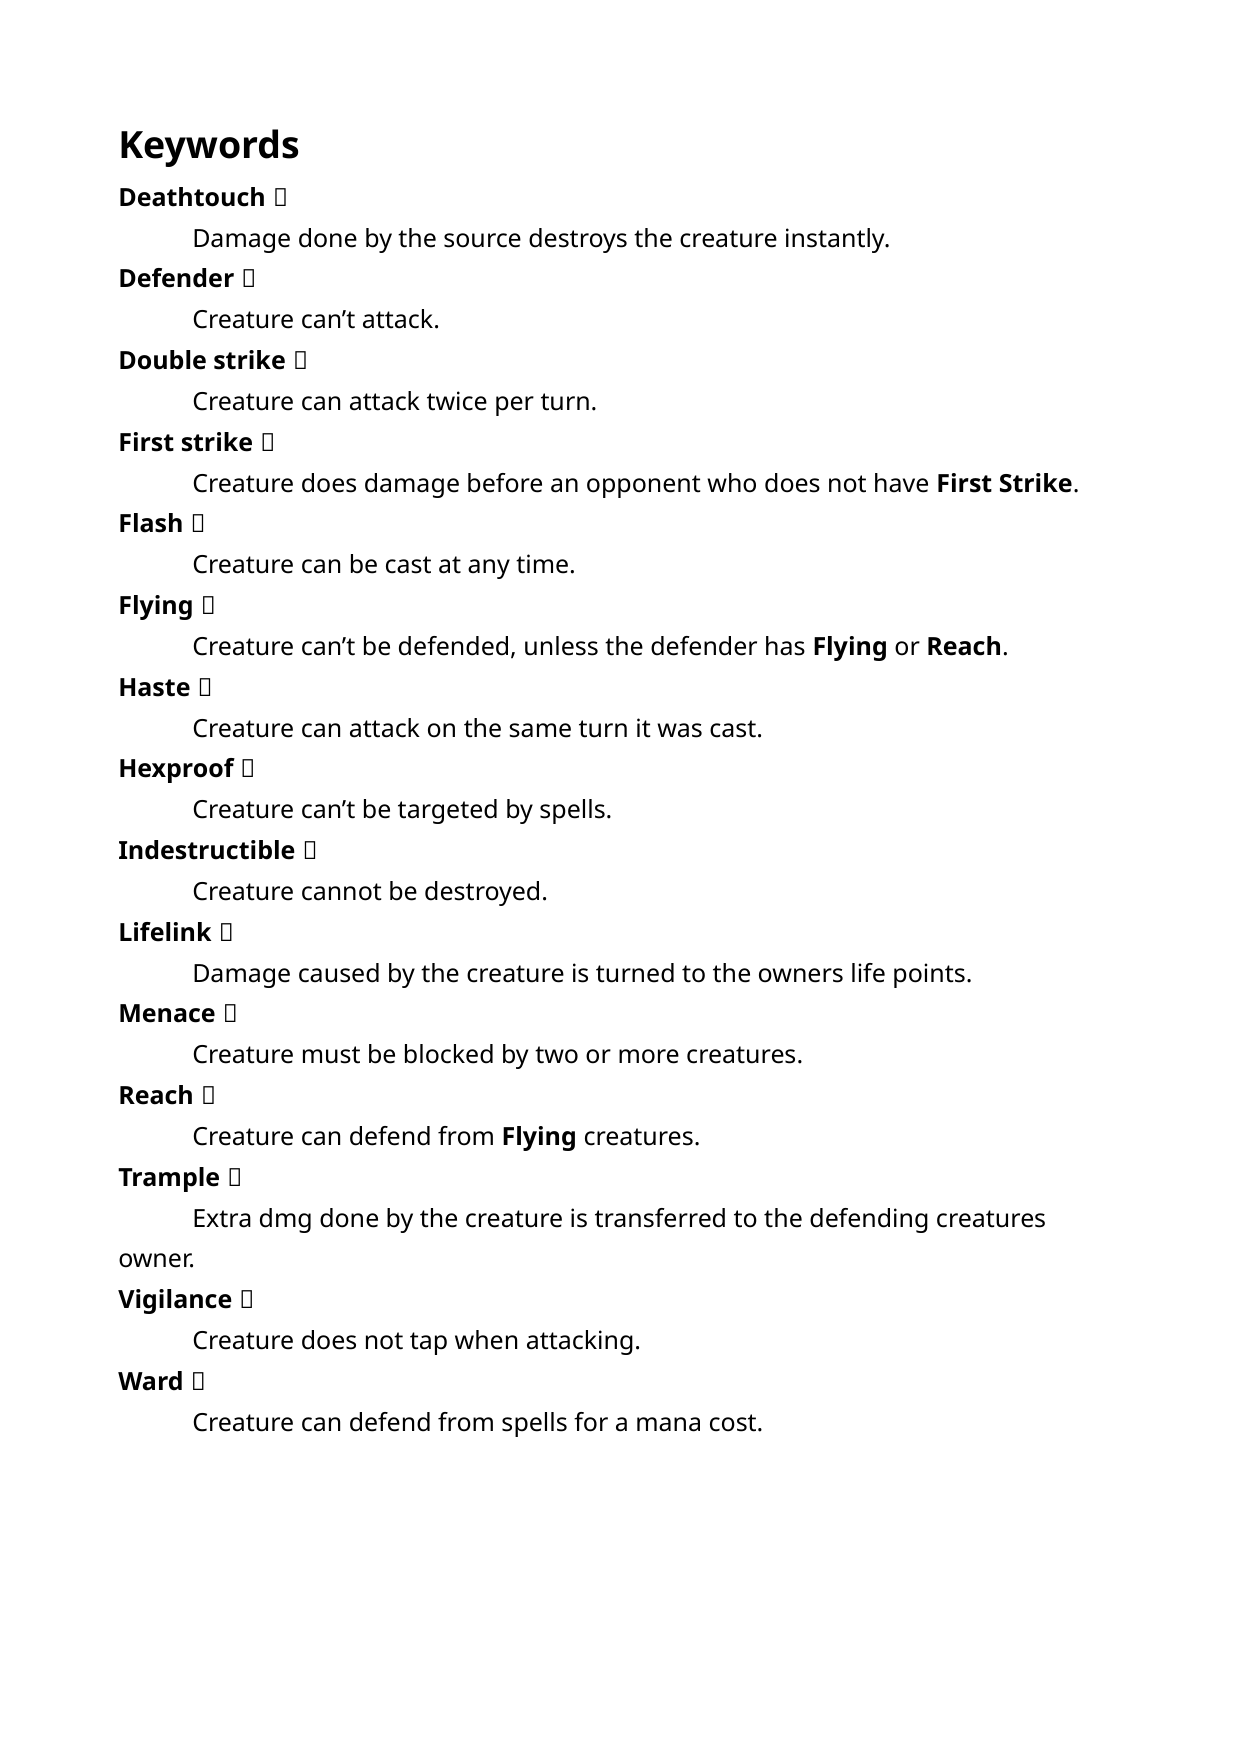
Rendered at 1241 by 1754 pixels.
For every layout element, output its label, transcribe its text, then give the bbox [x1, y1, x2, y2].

text Keywords [118, 118, 1122, 169]
text Creature does damage before an opponent who does not have First Strike. [118, 465, 1122, 499]
text Indestructible  [118, 833, 1122, 867]
text Creature can attack twice per turn. [118, 383, 1122, 418]
text Vigilance  [118, 1282, 1122, 1316]
text Creature can be cast at any time. [118, 547, 1122, 581]
text Creature can attack on the same turn it was cast. [118, 710, 1122, 744]
text Menace  [118, 996, 1122, 1030]
text Extra dmg done by the creature is transferred to the defending creatures owner. [118, 1200, 1122, 1275]
text Damage done by the source destroys the creature instantly. [118, 220, 1122, 254]
text Lifelink  [118, 914, 1122, 948]
text Creature can’t attack. [118, 302, 1122, 336]
text Hexproof  [118, 751, 1122, 785]
text First strike  [118, 424, 1122, 458]
text Double strike  [118, 343, 1122, 377]
text Ward  [118, 1363, 1122, 1398]
text Flying  [118, 588, 1122, 622]
text Creature does not tap when attacking. [118, 1323, 1122, 1357]
text Creature must be blocked by two or more creatures. [118, 1037, 1122, 1071]
text Trample  [118, 1159, 1122, 1193]
text Reach  [118, 1078, 1122, 1112]
text Haste  [118, 669, 1122, 703]
text Creature can’t be defended, unless the defender has Flying or Reach. [118, 628, 1122, 663]
text Creature can defend from Flying creatures. [118, 1118, 1122, 1153]
text Flash  [118, 506, 1122, 540]
text Creature can defend from spells for a mana cost. [118, 1404, 1122, 1438]
text Creature cannot be destroyed. [118, 873, 1122, 908]
text Damage caused by the creature is turned to the owners life points. [118, 955, 1122, 989]
text Creature can’t be targeted by spells. [118, 792, 1122, 826]
text Deathtouch  [118, 179, 1122, 213]
text Defender  [118, 261, 1122, 295]
